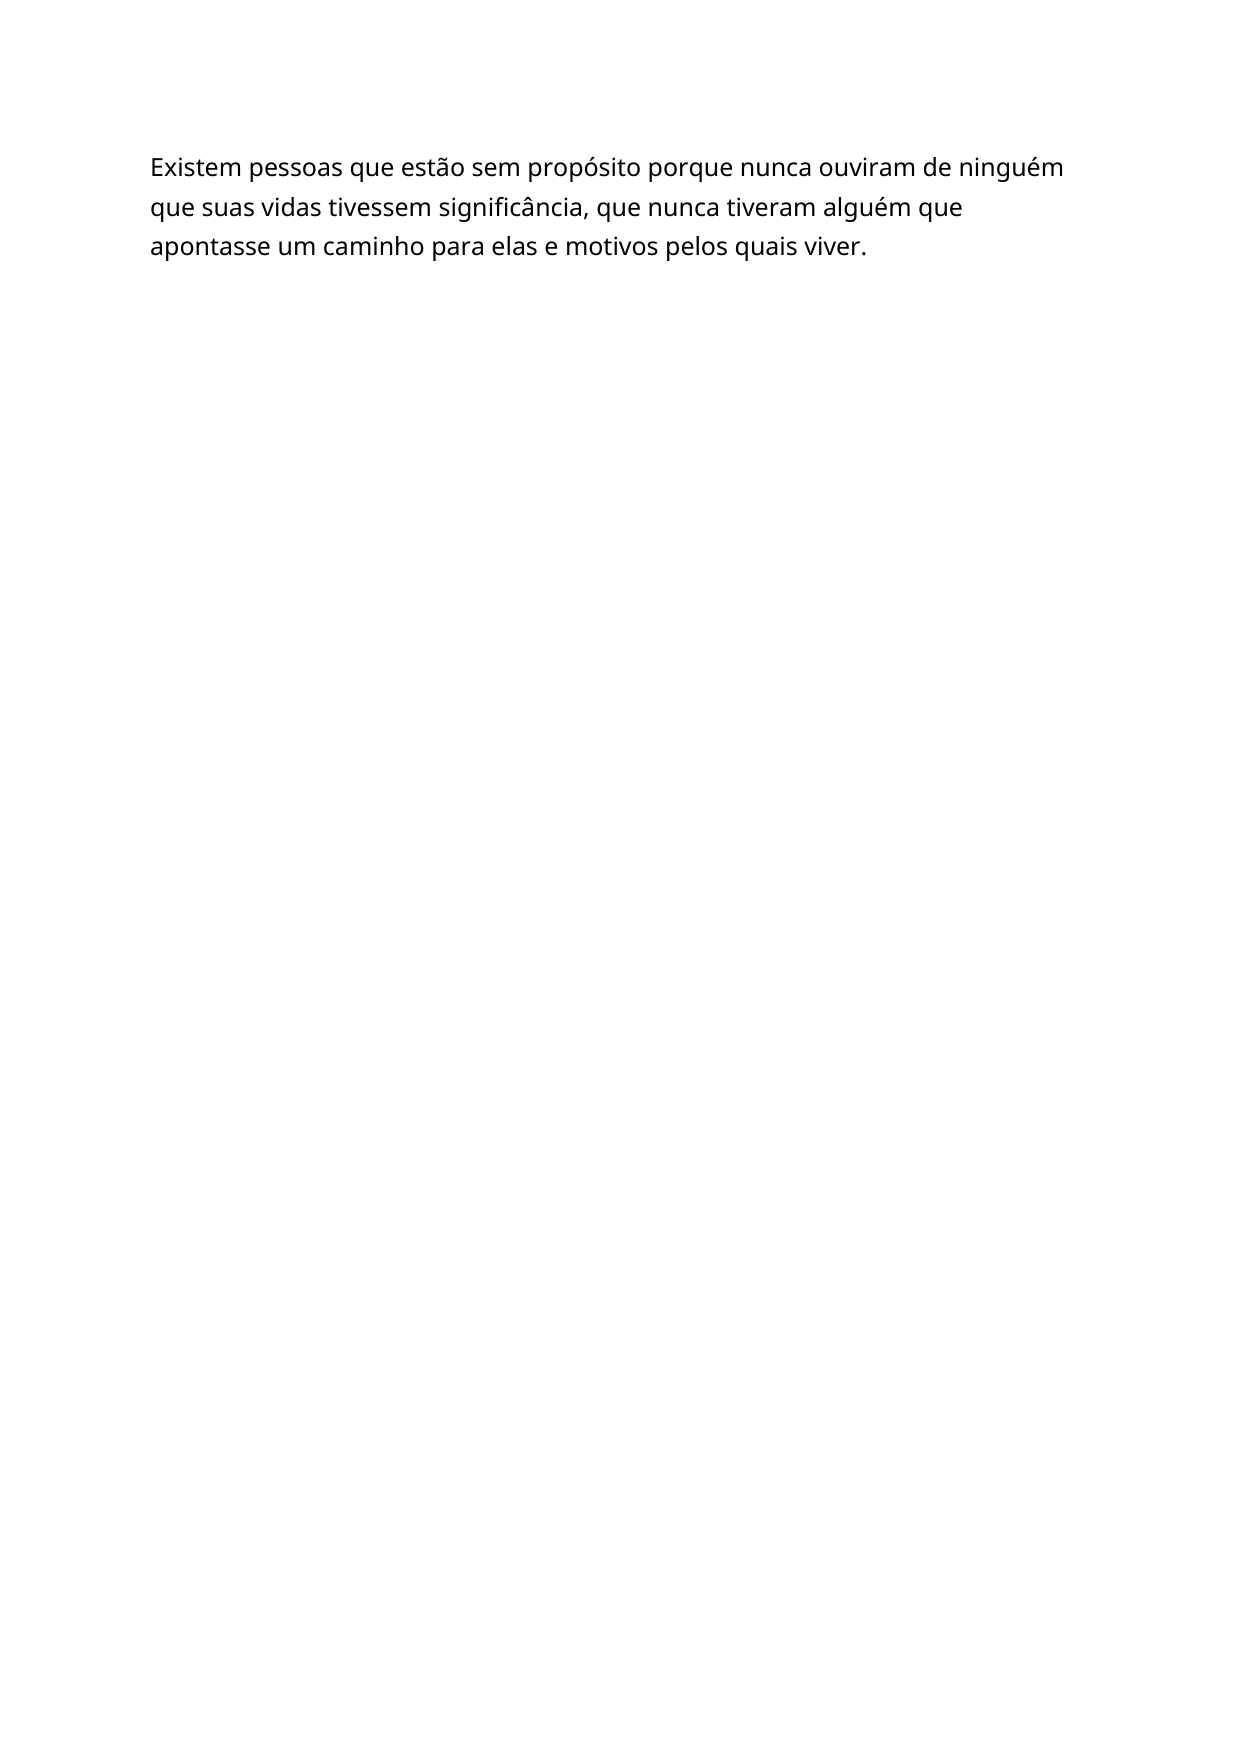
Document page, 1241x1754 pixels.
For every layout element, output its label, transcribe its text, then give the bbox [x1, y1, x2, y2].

text Existem pessoas que estão sem propósito porque nunca ouviram de ninguém que suas vidas tivessem significância, que nunca tiveram alguém que apontasse um caminho para elas e motivos pelos quais viver. [150, 150, 1090, 263]
